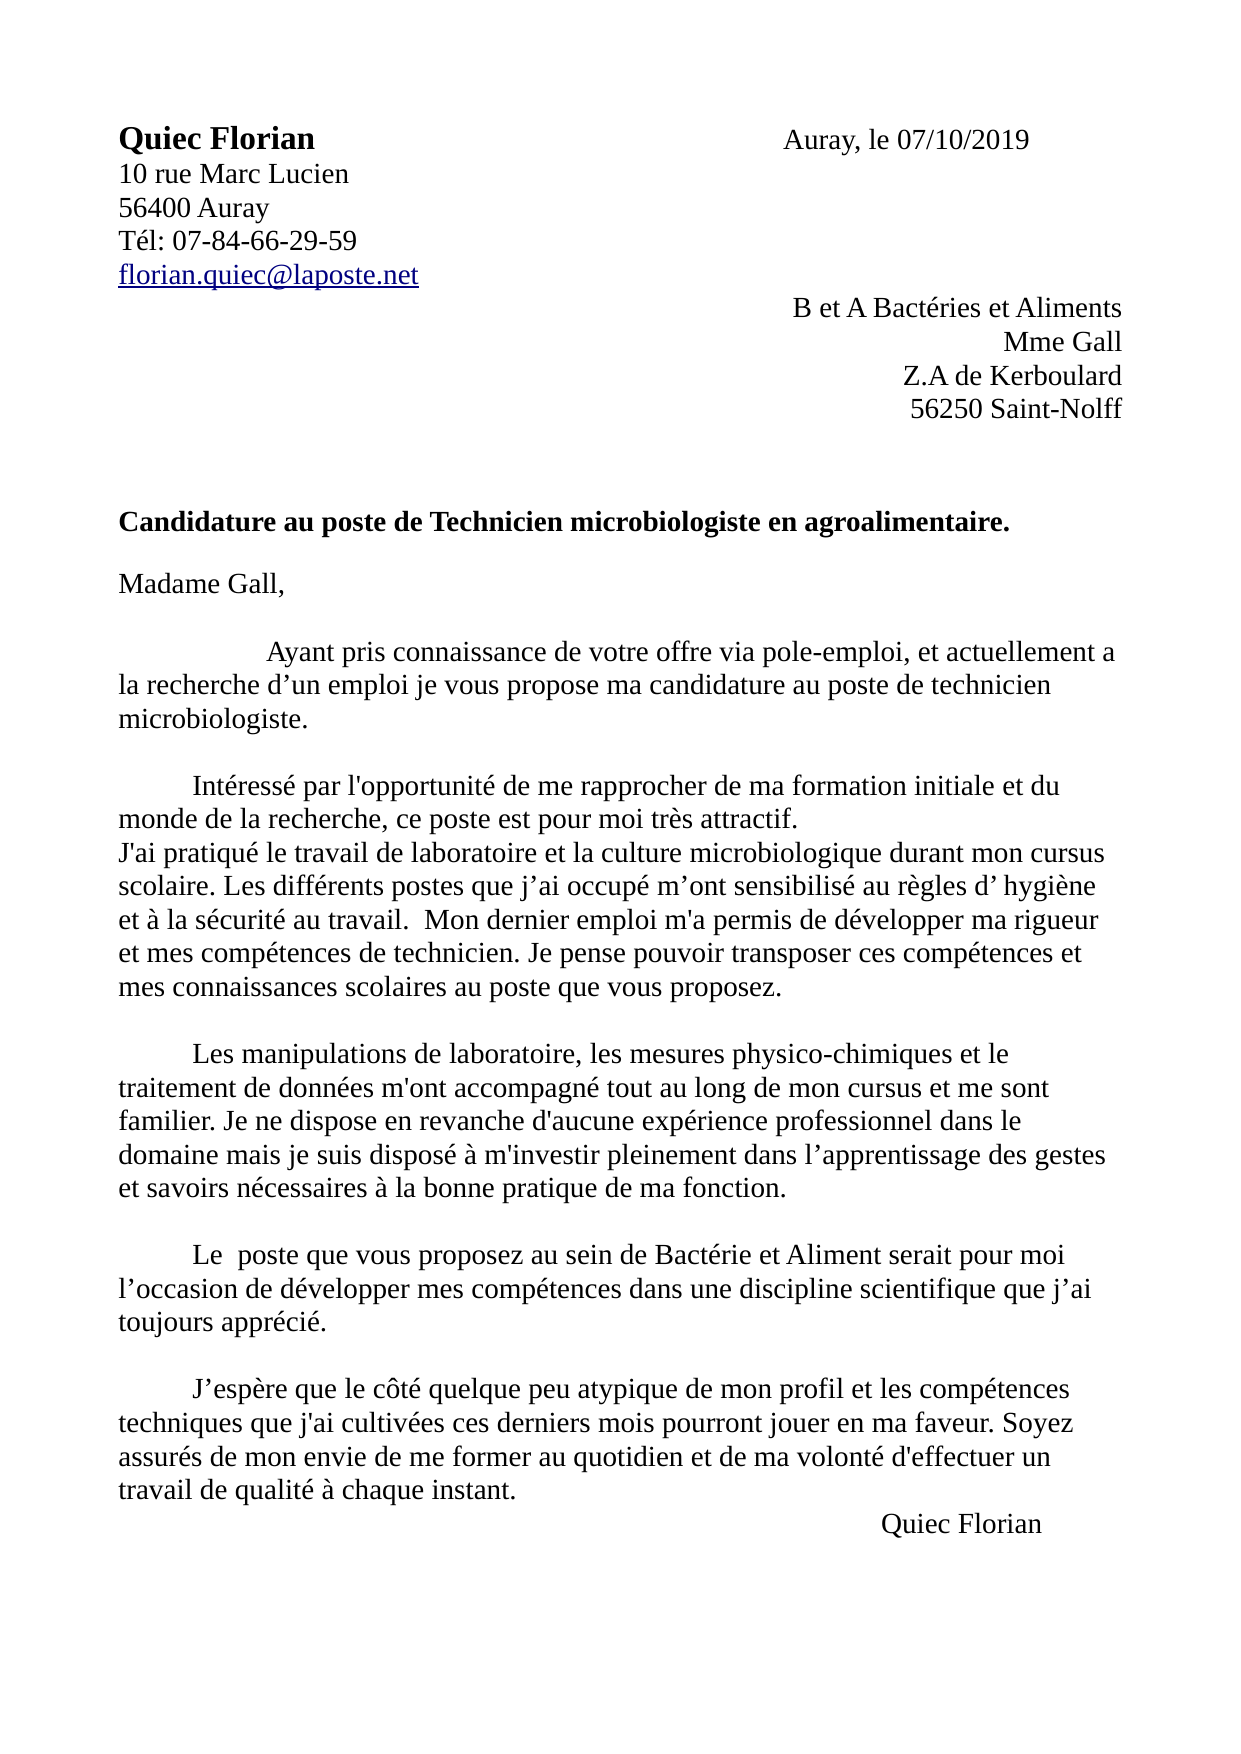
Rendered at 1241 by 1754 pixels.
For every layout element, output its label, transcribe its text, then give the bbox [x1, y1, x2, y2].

text Le poste que vous proposez au sein de Bactérie et Aliment serait pour moi l’occasion de développer mes compétences dans une discipline scientifique que j’ai toujours apprécié. [118, 1237, 1122, 1338]
text Tél: 07-84-66-29-59 [118, 223, 1122, 257]
text Madame Gall, [118, 567, 1122, 600]
text Z.A de Kerboulard [118, 358, 1122, 391]
text 10 rue Marc Lucien [118, 156, 1122, 190]
text Ayant pris connaissance de votre offre via pole-emploi, et actuellement a la recherche d’un emploi je vous propose ma candidature au poste de technicien microbiologiste. [118, 634, 1122, 734]
text J'ai pratiqué le travail de laboratoire et la culture microbiologique durant mon cursus scolaire. Les différents postes que j’ai occupé m’ont sensibilisé au règles d’ hygiène et à la sécurité au travail. Mon dernier emploi m'a permis de développer ma rigueur et mes compétences de technicien. Je pense pouvoir transposer ces compétences et mes connaissances scolaires au poste que vous proposez. [118, 835, 1122, 1003]
text Mme Gall [118, 324, 1122, 358]
text B et A Bactéries et Aliments [118, 291, 1122, 324]
text florian.quiec@laposte.net [118, 257, 1122, 291]
text Intéressé par l'opportunité de me rapprocher de ma formation initiale et du monde de la recherche, ce poste est pour moi très attractif. [118, 768, 1122, 835]
text 56250 Saint-Nolff [118, 391, 1122, 425]
text Les manipulations de laboratoire, les mesures physico-chimiques et le traitement de données m'ont accompagné tout au long de mon cursus et me sont familier. Je ne dispose en revanche d'aucune expérience professionnel dans le domaine mais je suis disposé à m'investir pleinement dans l’apprentissage des gestes et savoirs nécessaires à la bonne pratique de ma fonction. [118, 1036, 1122, 1204]
text 56400 Auray [118, 190, 1122, 223]
text J’espère que le côté quelque peu atypique de mon profil et les compétences techniques que j'ai cultivées ces derniers mois pourront jouer en ma faveur. Soyez assurés de mon envie de me former au quotidien et de ma volonté d'effectuer un travail de qualité à chaque instant. [118, 1372, 1122, 1506]
text Quiec Florian Auray, le 07/10/2019 [118, 118, 1122, 156]
text Candidature au poste de Technicien microbiologiste en agroalimentaire. [118, 504, 1122, 538]
text Quiec Florian [118, 1506, 1122, 1539]
